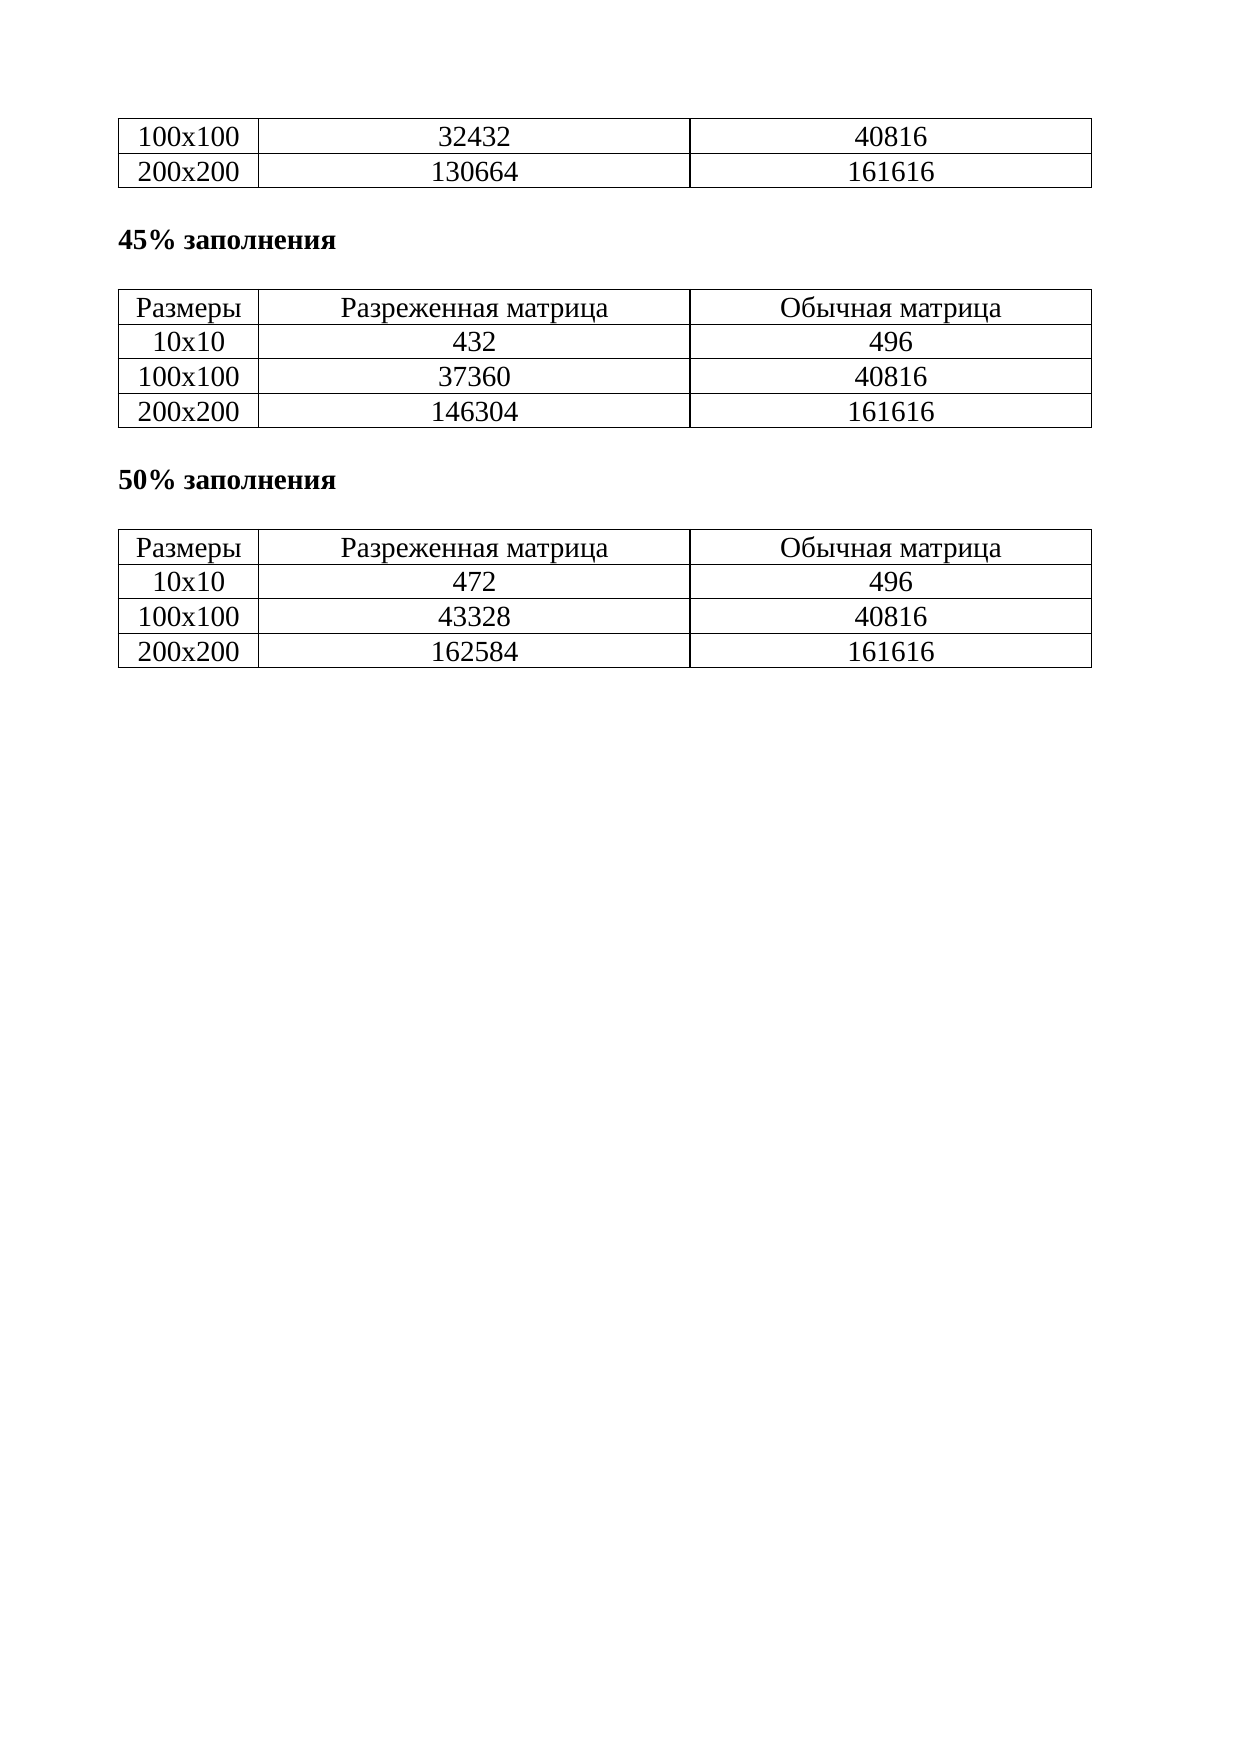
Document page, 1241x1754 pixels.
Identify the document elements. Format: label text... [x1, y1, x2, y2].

table_cell 496 [691, 325, 1091, 358]
table_cell 200х200 [119, 154, 258, 187]
text 45% заполнения [118, 222, 1122, 255]
table_cell 432 [259, 325, 689, 358]
table_cell 161616 [691, 394, 1091, 427]
table_header Обычная матрица [691, 290, 1091, 323]
table_cell 161616 [691, 634, 1091, 667]
table_cell 40816 [691, 119, 1091, 153]
table_cell 200х200 [119, 634, 258, 667]
table_header Обычная матрица [691, 530, 1091, 563]
table_cell 40816 [691, 359, 1091, 393]
table_cell 37360 [259, 359, 689, 393]
table_cell 100х100 [119, 119, 258, 153]
text 50% заполнения [118, 462, 1122, 495]
table_cell 130664 [259, 154, 689, 187]
table_cell 200х200 [119, 394, 258, 427]
table_cell 32432 [259, 119, 689, 153]
table_cell 100х100 [119, 359, 258, 393]
table_header Разреженная матрица [259, 290, 689, 323]
table_cell 496 [691, 565, 1091, 598]
table_cell 43328 [259, 599, 689, 633]
table_header Размеры [119, 290, 258, 323]
table_cell 10х10 [119, 565, 258, 598]
table_cell 40816 [691, 599, 1091, 633]
table_cell 146304 [259, 394, 689, 427]
table_cell 162584 [259, 634, 689, 667]
table_cell 161616 [691, 154, 1091, 187]
table_cell 100х100 [119, 599, 258, 633]
table_cell 10х10 [119, 325, 258, 358]
table_header Размеры [119, 530, 258, 563]
table_header Разреженная матрица [259, 530, 689, 563]
table_cell 472 [259, 565, 689, 598]
